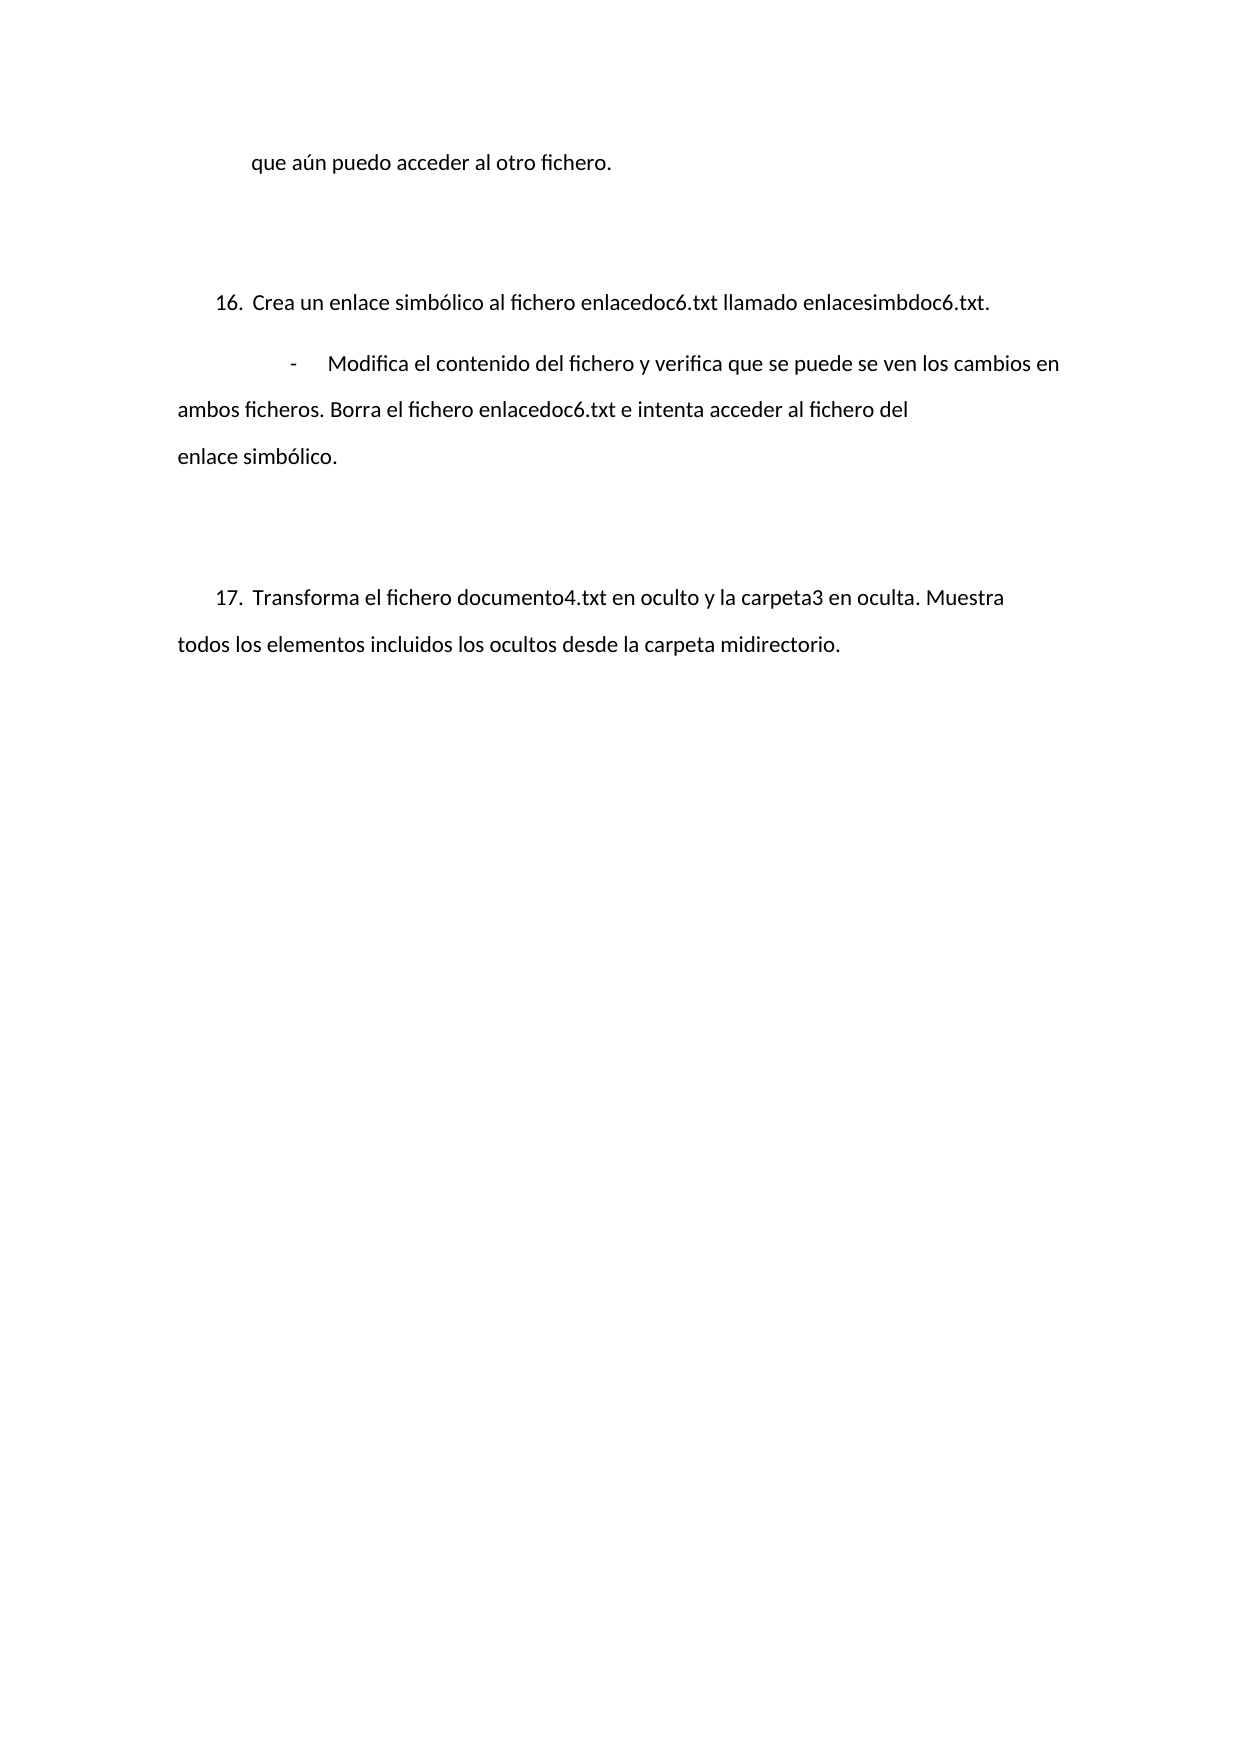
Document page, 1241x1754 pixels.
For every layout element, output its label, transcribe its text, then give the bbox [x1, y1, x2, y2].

text todos los elementos incluidos los ocultos desde la carpeta midirectorio. [177, 630, 1063, 658]
text ambos ficheros. Borra el fichero enlacedoc6.txt e intenta acceder al fichero del [177, 396, 1063, 423]
text enlace simbólico. [177, 442, 1063, 470]
list Transforma el fichero documento4.txt en oculto y la carpeta3 en oculta. Muestra [215, 583, 1063, 611]
text que aún puedo acceder al otro fichero. [251, 148, 1063, 176]
list Crea un enlace simbólico al fichero enlacedoc6.txt llamado enlacesimbdoc6.txt. [215, 288, 1063, 316]
list Modifica el contenido del fichero y verifica que se puede se ven los cambios en [290, 349, 1063, 377]
